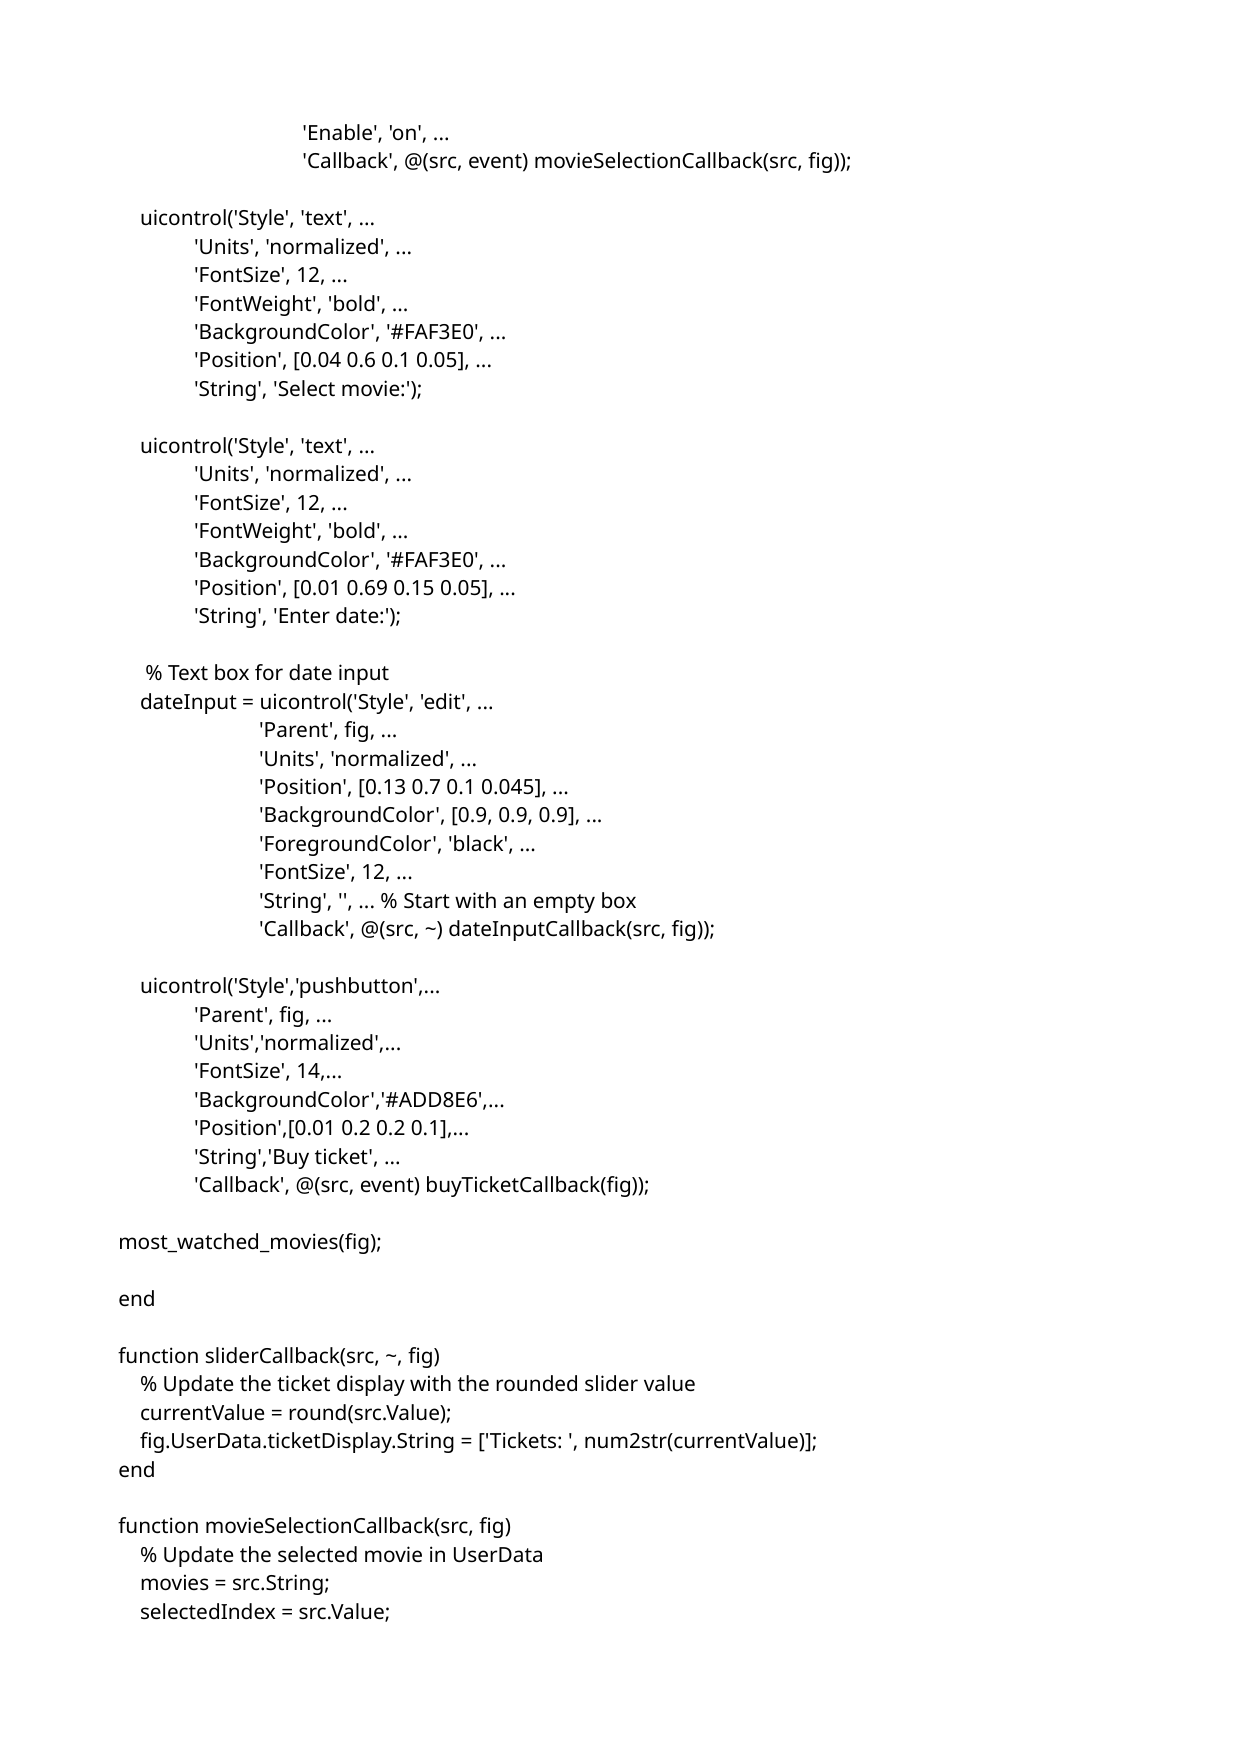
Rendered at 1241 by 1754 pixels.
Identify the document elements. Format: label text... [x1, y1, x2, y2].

text % Update the selected movie in UserData [118, 1540, 1122, 1568]
text dateInput = uicontrol('Style', 'edit', ... [118, 687, 1122, 715]
text 'ForegroundColor', 'black', ... [118, 829, 1122, 857]
text function movieSelectionCallback(src, fig) [118, 1512, 1122, 1540]
text 'Position', [0.04 0.6 0.1 0.05], ... [118, 346, 1122, 374]
text function sliderCallback(src, ~, fig) [118, 1341, 1122, 1369]
text 'Units', 'normalized', ... [118, 744, 1122, 772]
text 'BackgroundColor','#ADD8E6',... [118, 1085, 1122, 1113]
text 'FontSize', 12, ... [118, 260, 1122, 289]
text end [118, 1455, 1122, 1483]
text 'Position',[0.01 0.2 0.2 0.1],... [118, 1113, 1122, 1142]
text 'BackgroundColor', '#FAF3E0', ... [118, 545, 1122, 573]
text 'String', 'Select movie:'); [118, 374, 1122, 402]
text % Text box for date input [118, 658, 1122, 687]
text 'String', 'Enter date:'); [118, 602, 1122, 630]
text uicontrol('Style', 'text', ... [118, 431, 1122, 459]
text uicontrol('Style','pushbutton',... [118, 971, 1122, 1000]
text 'Callback', @(src, event) buyTicketCallback(fig)); [118, 1170, 1122, 1199]
text 'FontWeight', 'bold', ... [118, 516, 1122, 545]
text movies = src.String; [118, 1568, 1122, 1597]
text 'Position', [0.13 0.7 0.1 0.045], ... [118, 772, 1122, 801]
text 'Parent', fig, ... [118, 1000, 1122, 1028]
text % Update the ticket display with the rounded slider value [118, 1369, 1122, 1398]
text 'BackgroundColor', [0.9, 0.9, 0.9], ... [118, 801, 1122, 829]
text 'FontSize', 12, ... [118, 857, 1122, 886]
text 'String','Buy ticket', ... [118, 1142, 1122, 1170]
text 'Units','normalized',... [118, 1028, 1122, 1057]
text 'Callback', @(src, ~) dateInputCallback(src, fig)); [118, 914, 1122, 943]
text 'Position', [0.01 0.69 0.15 0.05], ... [118, 573, 1122, 602]
text 'Callback', @(src, event) movieSelectionCallback(src, fig)); [118, 147, 1122, 175]
text fig.UserData.ticketDisplay.String = ['Tickets: ', num2str(currentValue)]; [118, 1426, 1122, 1455]
text 'FontSize', 14,... [118, 1057, 1122, 1085]
text 'Units', 'normalized', ... [118, 232, 1122, 260]
text 'String', '', ... % Start with an empty box [118, 886, 1122, 914]
text 'Enable', 'on', ... [118, 118, 1122, 147]
text 'FontSize', 12, ... [118, 488, 1122, 516]
text selectedIndex = src.Value; [118, 1597, 1122, 1625]
text 'FontWeight', 'bold', ... [118, 289, 1122, 317]
text currentValue = round(src.Value); [118, 1398, 1122, 1426]
text 'Units', 'normalized', ... [118, 459, 1122, 488]
text uicontrol('Style', 'text', ... [118, 203, 1122, 232]
text 'BackgroundColor', '#FAF3E0', ... [118, 317, 1122, 346]
text end [118, 1284, 1122, 1312]
text most_watched_movies(fig); [118, 1227, 1122, 1256]
text 'Parent', fig, ... [118, 715, 1122, 744]
